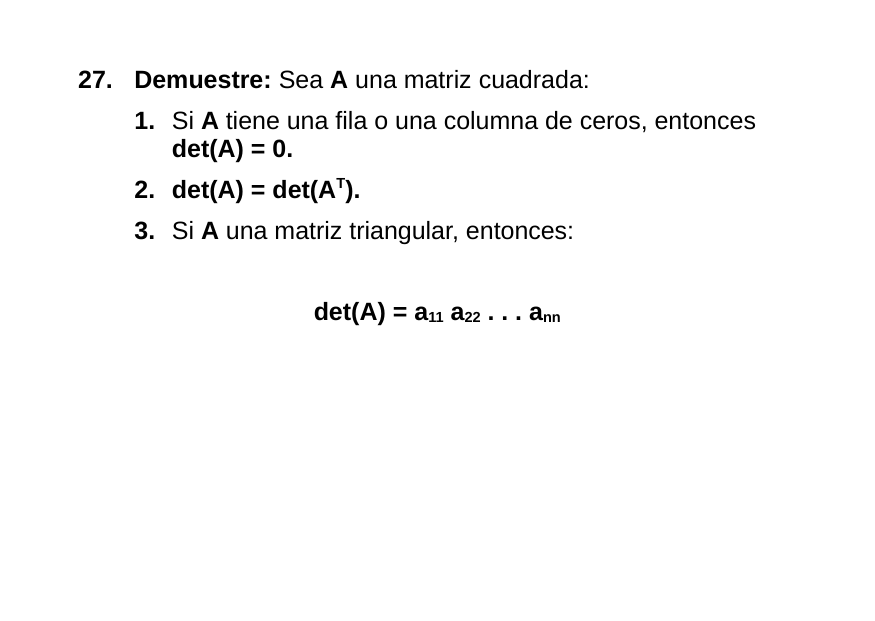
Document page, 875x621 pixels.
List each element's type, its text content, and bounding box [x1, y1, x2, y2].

list det(A) = det(AT). [134, 175, 815, 204]
list Si A tiene una fila o una columna de ceros, entonces det(A) = 0. [134, 106, 815, 163]
text det(A) = a11 a22 . . . ann [59, 297, 815, 326]
list Si A una matriz triangular, entonces: [134, 216, 815, 244]
list Demuestre: Sea A una matriz cuadrada: [78, 65, 815, 94]
